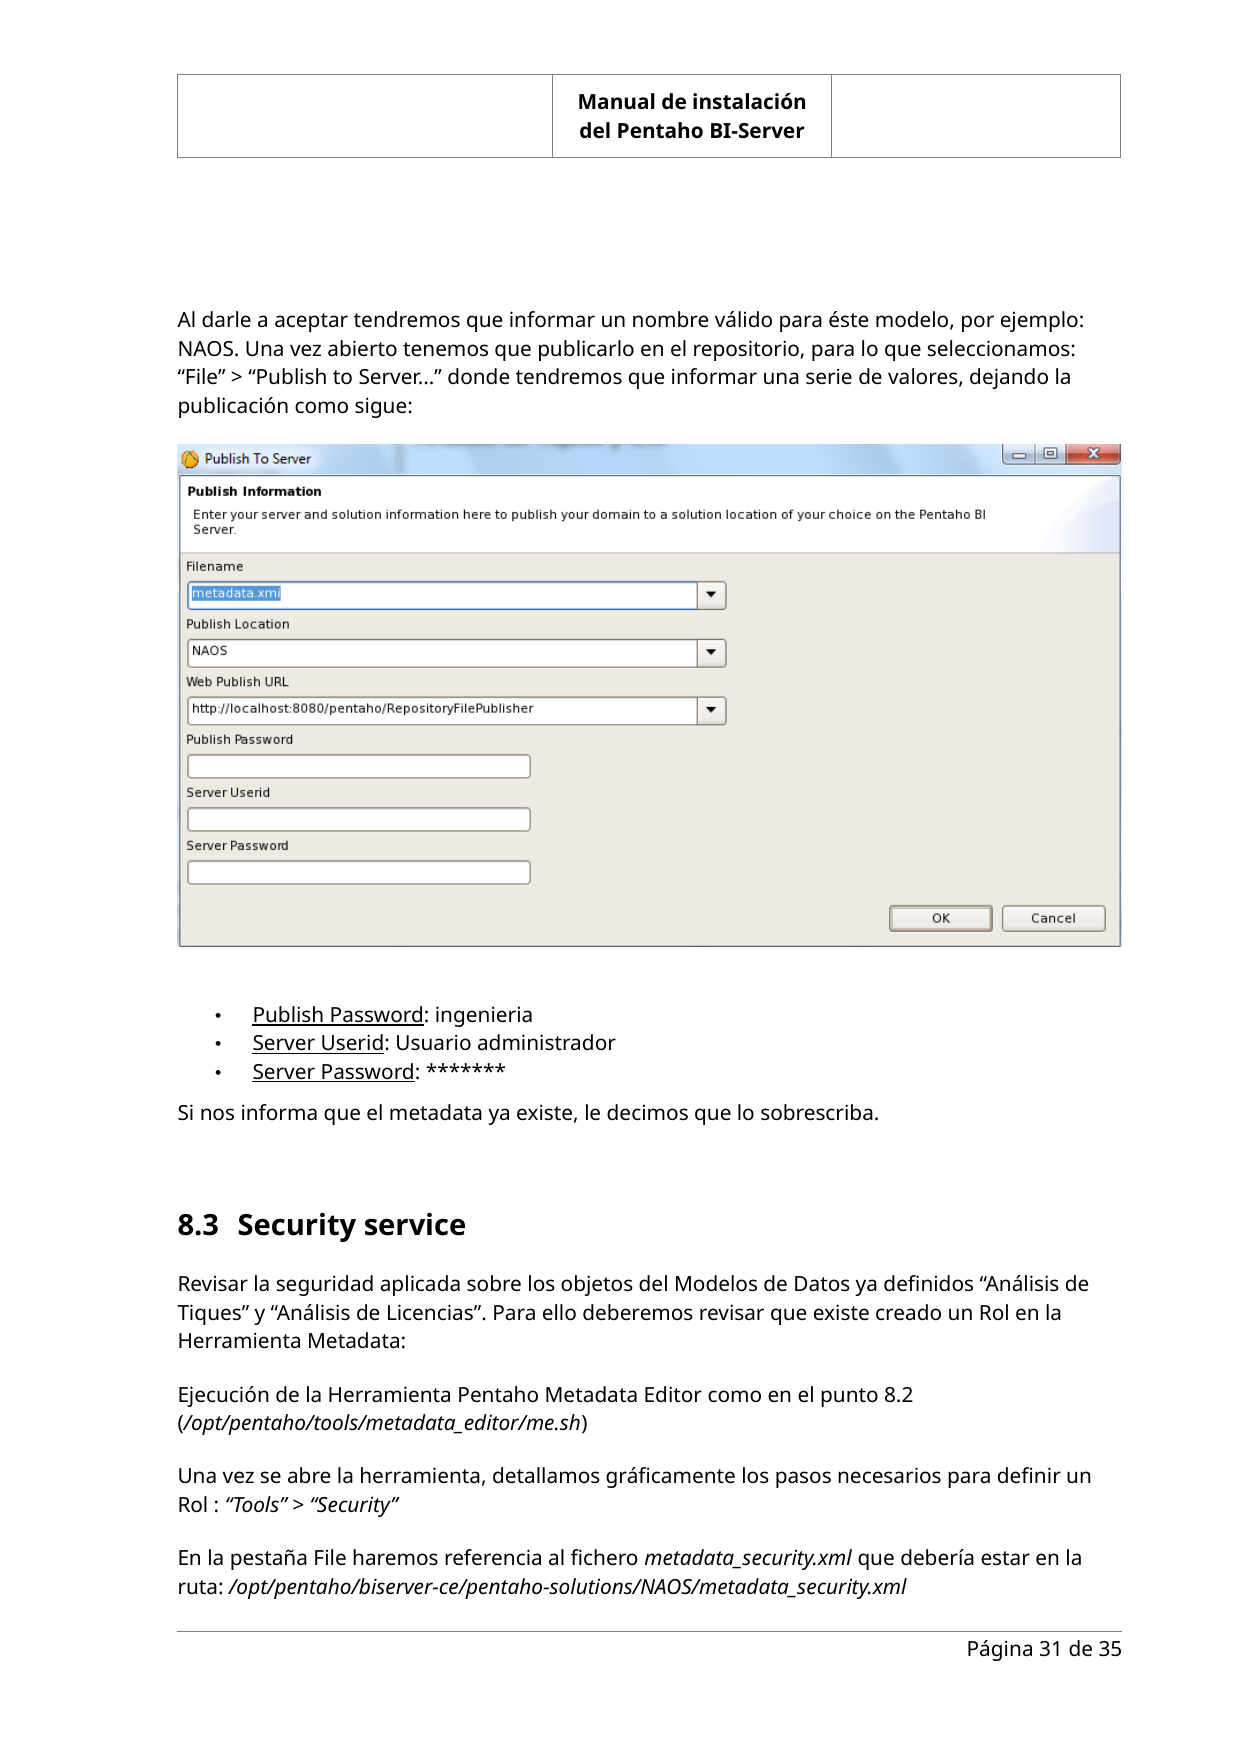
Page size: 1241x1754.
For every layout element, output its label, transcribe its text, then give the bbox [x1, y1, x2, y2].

subtitle Security service [177, 1205, 1122, 1244]
text Ejecución de la Herramienta Pentaho Metadata Editor como en el punto 8.2 (/opt/pentaho/tools/metadata_editor/me.sh) [177, 1380, 1122, 1437]
text Una vez se abre la herramienta, detallamos gráficamente los pasos necesarios para definir un Rol : “Tools” > “Security” [177, 1462, 1122, 1518]
text Revisar la seguridad aplicada sobre los objetos del Modelos de Datos ya definidos “Análisis de Tiques” y “Análisis de Licencias”. Para ello deberemos revisar que existe creado un Rol en la Herramienta Metadata: [177, 1269, 1122, 1355]
text Si nos informa que el metadata ya existe, le decimos que lo sobrescriba. [177, 1098, 1122, 1126]
text En la pestaña File haremos referencia al fichero metadata_security.xml que debería estar en la ruta: /opt/pentaho/biserver-ce/pentaho-solutions/NAOS/metadata_security.xml [177, 1543, 1122, 1600]
text Al darle a aceptar tendremos que informar un nombre válido para éste modelo, por ejemplo: NAOS. Una vez abierto tenemos que publicarlo en el repositorio, para lo que seleccionamos: “File” > “Publish to Server...” donde tendremos que informar una serie de valores, dejando la publicación como sigue: [177, 306, 1122, 419]
list Server Userid: Usuario administrador [215, 1028, 1122, 1057]
list Publish Password: ingenieria [215, 1000, 1122, 1028]
picture [177, 444, 1122, 947]
list Server Password: ******* [215, 1057, 1122, 1085]
